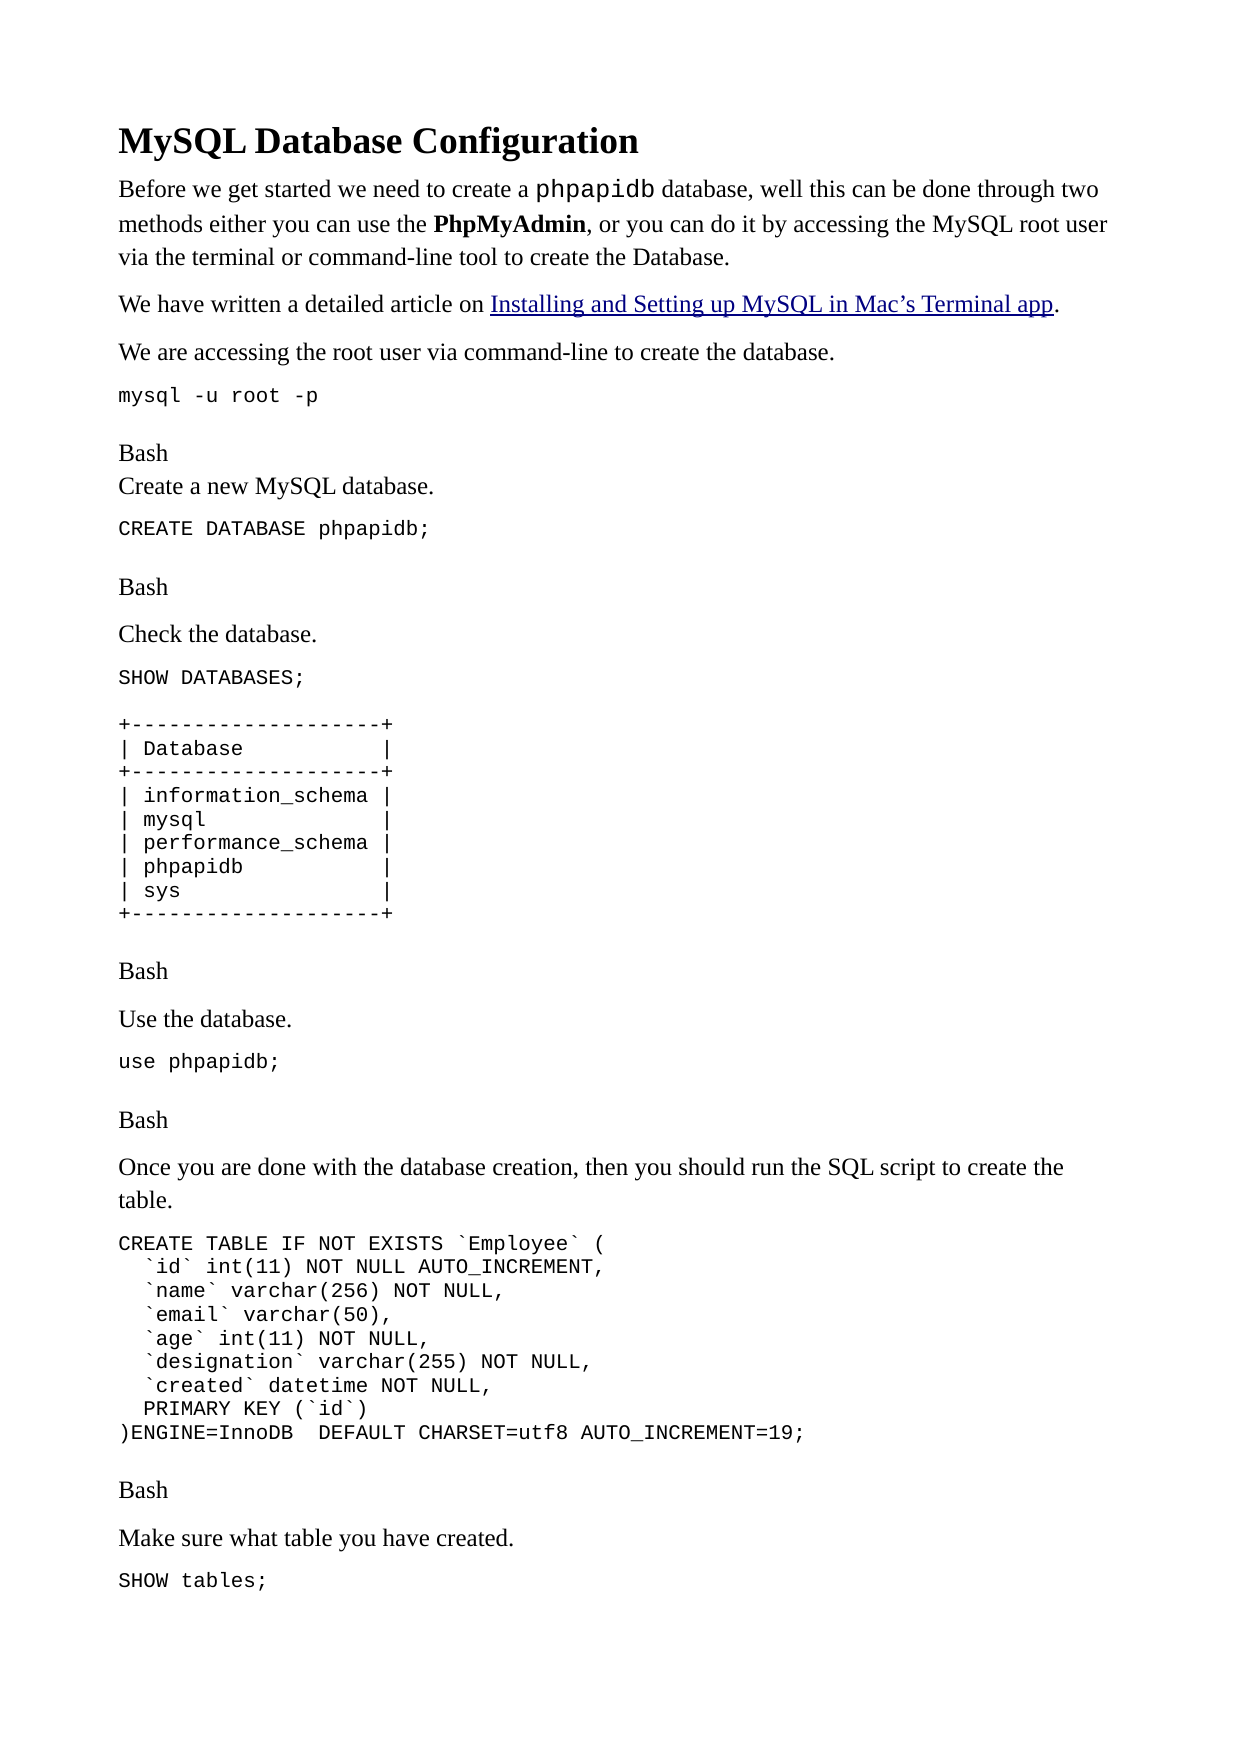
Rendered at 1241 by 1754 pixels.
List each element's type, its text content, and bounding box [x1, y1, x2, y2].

text SHOW tables; [118, 1570, 1122, 1594]
text `designation` varchar(255) NOT NULL, [118, 1351, 1122, 1375]
text Before we get started we need to create a phpapidb database, well this can be done through two methods either you can use the PhpMyAdmin, or you can do it by accessing the MySQL root user via the terminal or command-line tool to create the Database. [118, 174, 1122, 271]
text We have written a detailed article on Installing and Setting up MySQL in Mac’s Terminal app. [118, 289, 1122, 318]
text `id` int(11) NOT NULL AUTO_INCREMENT, [118, 1257, 1122, 1280]
text `age` int(11) NOT NULL, [118, 1327, 1122, 1351]
text PRIMARY KEY (`id`) [118, 1398, 1122, 1422]
text +--------------------+ [118, 714, 1122, 738]
text `created` datetime NOT NULL, [118, 1375, 1122, 1398]
text | mysql | [118, 809, 1122, 832]
text `email` varchar(50), [118, 1304, 1122, 1327]
text Use the database. [118, 1004, 1122, 1033]
text Bash [118, 438, 1122, 467]
text Bash [118, 1105, 1122, 1133]
text | information_schema | [118, 785, 1122, 809]
text +--------------------+ [118, 761, 1122, 785]
text | sys | [118, 879, 1122, 903]
text use phpapidb; [118, 1052, 1122, 1075]
text mysql -u root -p [118, 385, 1122, 408]
text We are accessing the root user via command-line to create the database. [118, 337, 1122, 366]
text +--------------------+ [118, 903, 1122, 927]
text SHOW DATABASES; [118, 667, 1122, 690]
text CREATE DATABASE phpapidb; [118, 518, 1122, 542]
text Make sure what table you have created. [118, 1523, 1122, 1552]
text Create a new MySQL database. [118, 471, 1122, 499]
text `name` varchar(256) NOT NULL, [118, 1280, 1122, 1304]
subtitle MySQL Database Configuration [118, 118, 1122, 161]
text CREATE TABLE IF NOT EXISTS `Employee` ( [118, 1233, 1122, 1257]
text | phpapidb | [118, 856, 1122, 879]
text Bash [118, 956, 1122, 985]
text | Database | [118, 738, 1122, 761]
text )ENGINE=InnoDB DEFAULT CHARSET=utf8 AUTO_INCREMENT=19; [118, 1422, 1122, 1446]
text Check the database. [118, 619, 1122, 648]
text Bash [118, 1475, 1122, 1504]
text Once you are done with the database creation, then you should run the SQL script to create the table. [118, 1152, 1122, 1214]
text | performance_schema | [118, 832, 1122, 856]
text Bash [118, 572, 1122, 600]
